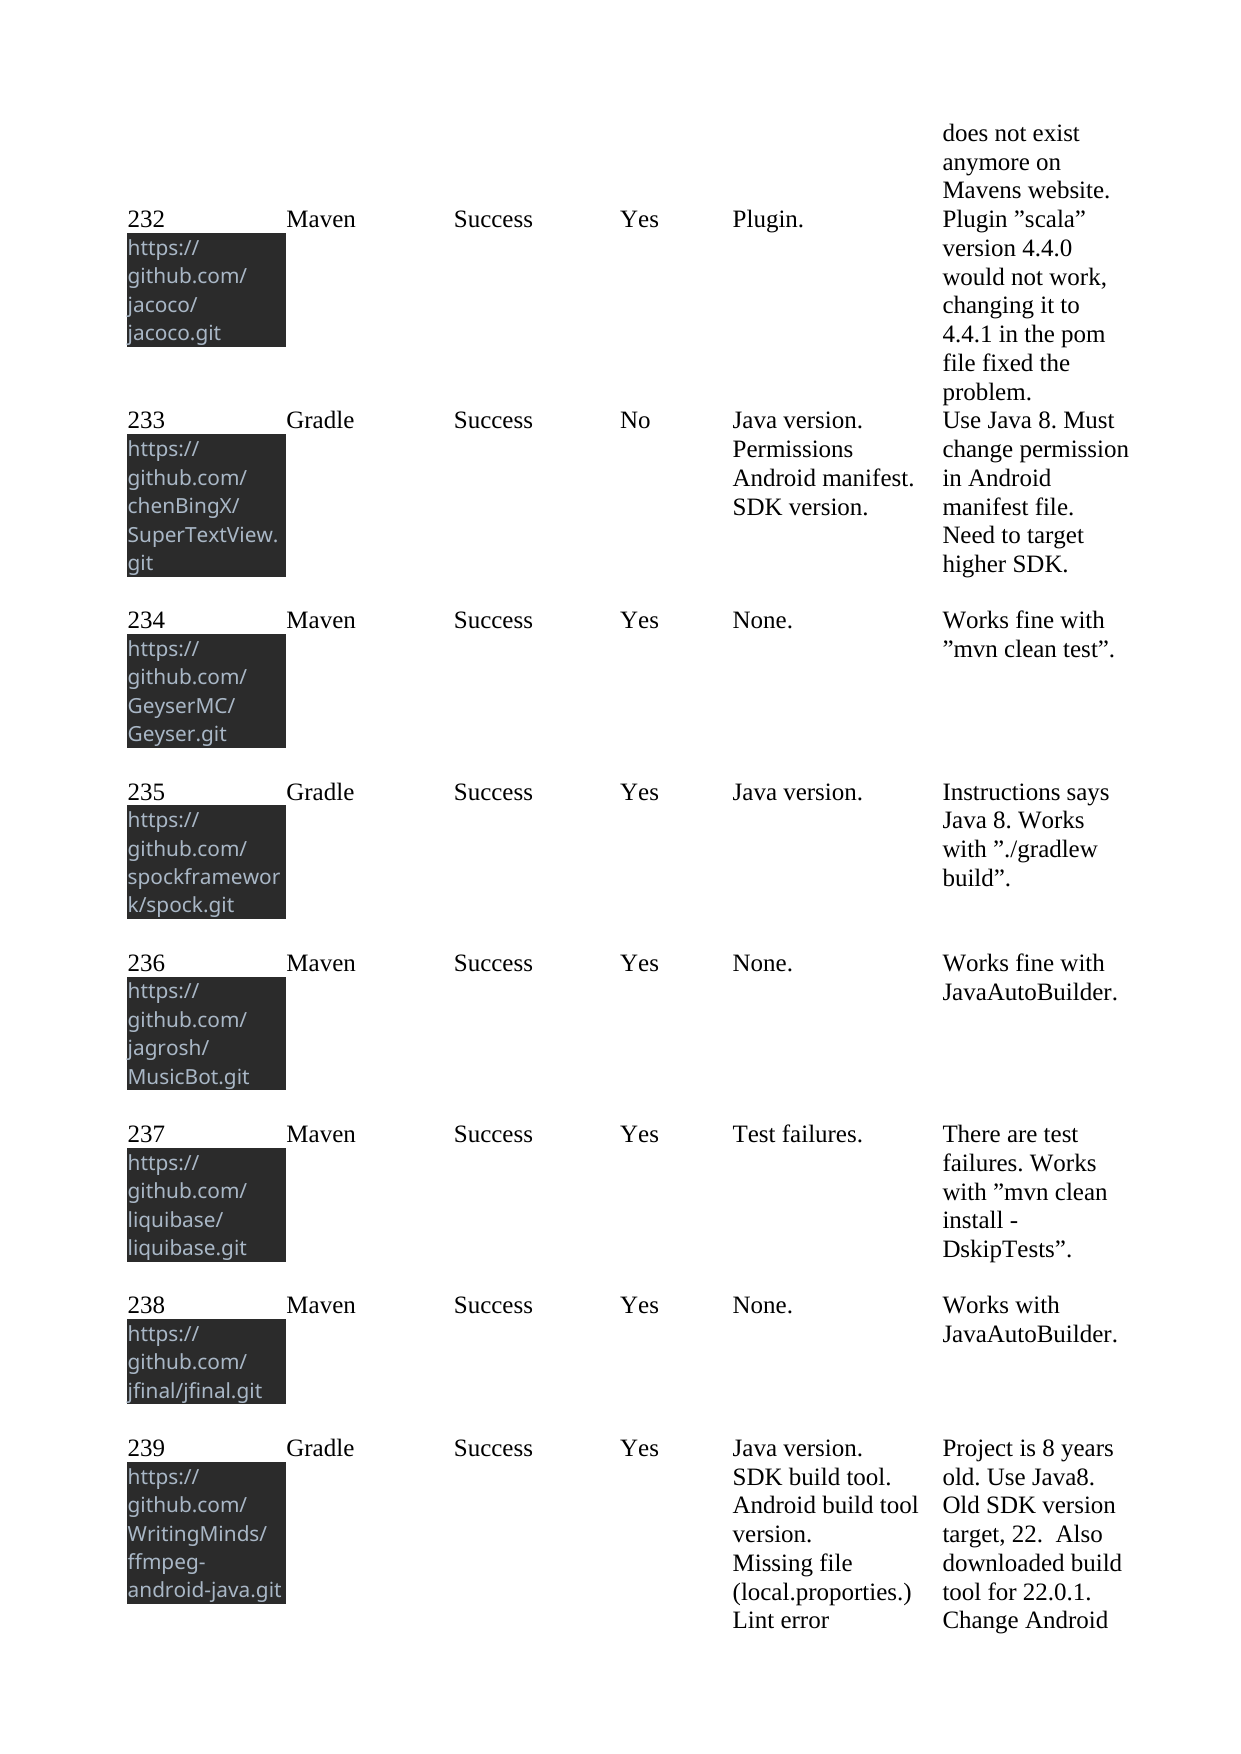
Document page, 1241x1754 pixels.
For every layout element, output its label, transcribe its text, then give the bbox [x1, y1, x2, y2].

table_cell [620, 118, 732, 204]
table_cell Success [454, 1433, 620, 1634]
table_cell 238 https://github.com/jfinal/jfinal.git [128, 1290, 286, 1319]
table_cell Yes [620, 948, 732, 1119]
table_cell 235 https://github.com/spockframework/spock.git [128, 777, 286, 805]
table_cell Works with JavaAutoBuilder. [942, 1290, 1131, 1433]
table_cell Maven [286, 1290, 454, 1433]
table_cell Yes [620, 1433, 732, 1634]
table_cell 237 https://github.com/liquibase/liquibase.git [128, 1262, 286, 1290]
table_cell 236 https://github.com/jagrosh/MusicBot.git [128, 948, 286, 977]
table_cell Java version. Permissions Android manifest. SDK version. [733, 406, 942, 605]
table_cell 233 https://github.com/chenBingX/SuperTextView.git [128, 406, 286, 434]
table_cell 239 https://github.com/WritingMinds/ffmpeg-android-java.git [128, 1604, 286, 1634]
table_cell Success [454, 204, 620, 406]
table_cell Yes [620, 1119, 732, 1290]
table_cell Instructions says Java 8. Works with ”./gradlew build”. [942, 777, 1131, 948]
table_cell Test failures. [733, 1119, 942, 1290]
table_cell 238 https://github.com/jfinal/jfinal.git [128, 1404, 286, 1433]
table_cell Success [454, 406, 620, 605]
table_cell Gradle [286, 777, 454, 948]
table_cell 231 https://github.com/fyhertz/libstreaming.git [128, 118, 286, 204]
table_cell Gradle [286, 406, 454, 605]
table_cell None. [733, 948, 942, 1119]
table_cell [286, 118, 454, 204]
table_cell 239 https://github.com/WritingMinds/ffmpeg-android-java.git [128, 1433, 286, 1462]
table_cell Maven [286, 204, 454, 406]
table_cell 234 https://github.com/GeyserMC/Geyser.git [128, 748, 286, 777]
table_cell [733, 118, 942, 204]
table_cell Yes [620, 1290, 732, 1433]
table_cell [454, 118, 620, 204]
table_cell Success [454, 605, 620, 777]
table_cell Java version. SDK build tool. Android build tool version. Missing file (local.proporties.) Lint error [733, 1433, 942, 1634]
table_cell 237 https://github.com/liquibase/liquibase.git [128, 1119, 286, 1148]
table_cell 232 https://github.com/jacoco/jacoco.git [128, 347, 286, 406]
table_cell Success [454, 1119, 620, 1290]
table_cell Yes [620, 605, 732, 777]
table_cell Yes [620, 204, 732, 406]
table_cell No [620, 406, 732, 605]
table_cell Plugin ”scala” version 4.4.0 would not work, changing it to 4.4.1 in the pom file fixed the problem. [942, 204, 1131, 406]
table_cell 233 https://github.com/chenBingX/SuperTextView.git [128, 577, 286, 605]
table_cell There are test failures. Works with ”mvn clean install -DskipTests”. [942, 1119, 1131, 1290]
table_cell Success [454, 948, 620, 1119]
table_cell does not exist anymore on Mavens website. [942, 118, 1131, 204]
table_cell Plugin. [733, 204, 942, 406]
table_cell Works fine with ”mvn clean test”. [942, 605, 1131, 777]
table_cell 235 https://github.com/spockframework/spock.git [128, 919, 286, 948]
table_cell Yes [620, 777, 732, 948]
table_cell Success [454, 777, 620, 948]
table_cell Maven [286, 605, 454, 777]
table_cell Project is 8 years old. Use Java8. Old SDK version target, 22. Also downloaded build tool for 22.0.1. Change Android [942, 1433, 1131, 1634]
table_cell Maven [286, 1119, 454, 1290]
table_cell Use Java 8. Must change permission in Android manifest file. Need to target higher SDK. [942, 406, 1131, 605]
table_cell Java version. [733, 777, 942, 948]
table_cell 234 https://github.com/GeyserMC/Geyser.git [128, 605, 286, 634]
table_cell Works fine with JavaAutoBuilder. [942, 948, 1131, 1119]
table_cell 236 https://github.com/jagrosh/MusicBot.git [128, 1090, 286, 1119]
table_cell None. [733, 1290, 942, 1433]
table_cell 232 https://github.com/jacoco/jacoco.git [128, 204, 286, 233]
table_cell Maven [286, 948, 454, 1119]
table_cell Success [454, 1290, 620, 1433]
table_cell None. [733, 605, 942, 777]
table_cell Gradle [286, 1433, 454, 1634]
